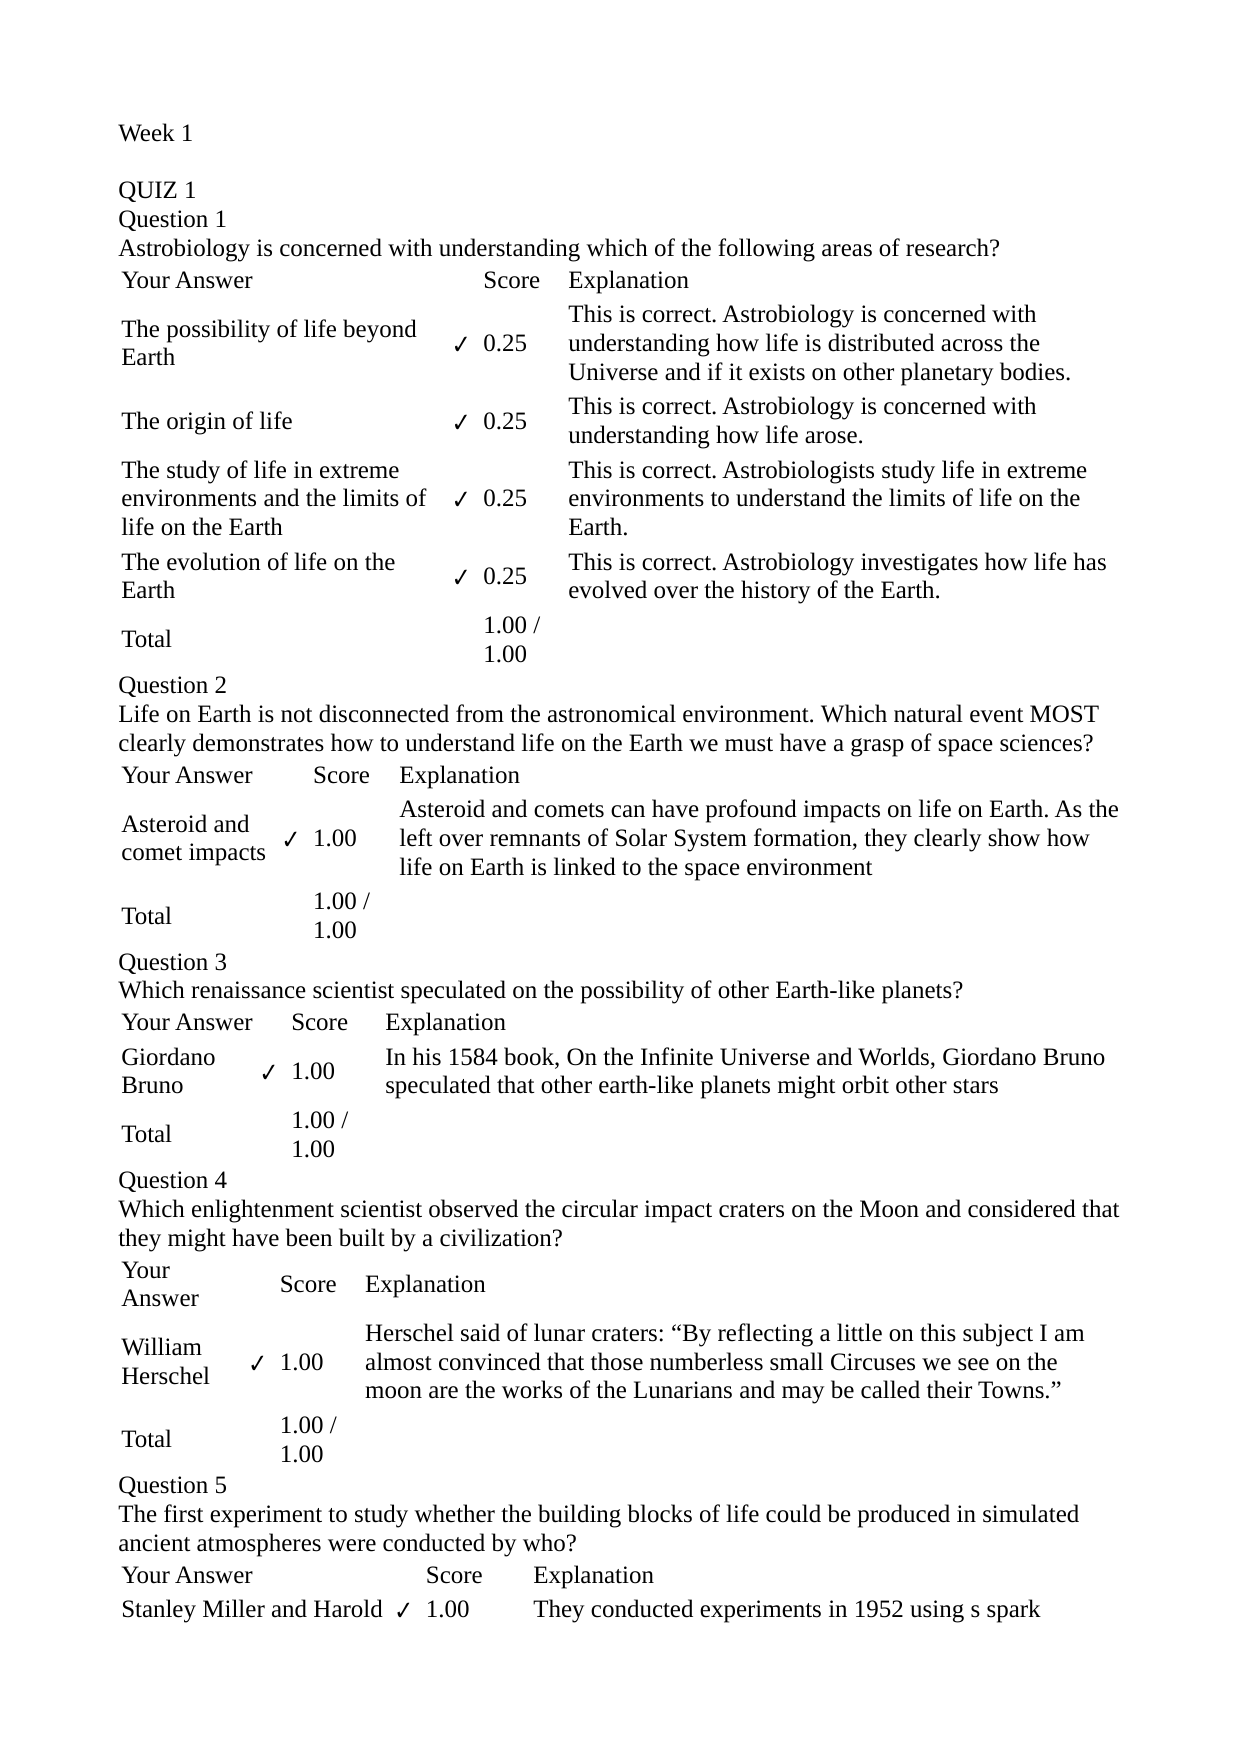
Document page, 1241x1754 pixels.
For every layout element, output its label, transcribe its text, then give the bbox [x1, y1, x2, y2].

table_header Explanation [382, 1004, 1122, 1039]
table_header [450, 262, 480, 296]
table_cell ✔ [450, 544, 480, 607]
table_cell They conducted experiments in 1952 using s spark [530, 1591, 1122, 1626]
table_header Your Answer [118, 757, 280, 791]
table_cell 0.25 [480, 452, 565, 544]
table_cell [450, 607, 480, 671]
table_header Your Answer [118, 262, 450, 296]
text Question 3 [118, 947, 1122, 976]
table_cell 1.00 / 1.00 [288, 1102, 382, 1166]
text Which renaissance scientist speculated on the possibility of other Earth-like planets? [118, 976, 1122, 1004]
table_header Explanation [396, 757, 1122, 791]
table_cell 1.00 / 1.00 [480, 607, 565, 671]
table_cell This is correct. Astrobiology is concerned with understanding how life is distributed across the Universe and if it exists on other planetary bodies. [565, 296, 1122, 388]
table_header Score [310, 757, 396, 791]
table_cell ✔ [450, 452, 480, 544]
text Question 4 [118, 1166, 1122, 1194]
table_cell [247, 1407, 277, 1471]
table_cell Giordano Bruno [118, 1039, 258, 1102]
table_cell ✔ [393, 1591, 423, 1626]
table_cell ✔ [258, 1039, 288, 1102]
table_header [280, 757, 310, 791]
table_cell [362, 1407, 1122, 1471]
table_header [247, 1252, 277, 1315]
table_cell ✔ [450, 296, 480, 388]
table_cell Asteroid and comets can have profound impacts on life on Earth. As the left over remnants of Solar System formation, they clearly show how life on Earth is linked to the space environment [396, 791, 1122, 883]
table_header Your Answer [118, 1004, 258, 1039]
text The first experiment to study whether the building blocks of life could be produced in simulated ancient atmospheres were conducted by who? [118, 1499, 1122, 1557]
table_cell The possibility of life beyond Earth [118, 296, 450, 388]
table_cell 1.00 / 1.00 [310, 884, 396, 947]
text Astrobiology is concerned with understanding which of the following areas of research? [118, 233, 1122, 262]
table_cell Herschel said of lunar craters: “By reflecting a little on this subject I am almost convinced that those numberless small Circuses we see on the moon are the works of the Lunarians and may be called their Towns.” [362, 1315, 1122, 1407]
text Question 2 [118, 671, 1122, 699]
text Life on Earth is not disconnected from the astronomical environment. Which natural event MOST clearly demonstrates how to understand life on the Earth we must have a grasp of space sciences? [118, 699, 1122, 757]
table_header [258, 1004, 288, 1039]
table_cell 0.25 [480, 544, 565, 607]
table_header Your Answer [118, 1557, 393, 1591]
table_cell ✔ [247, 1315, 277, 1407]
table_cell This is correct. Astrobiology is concerned with understanding how life arose. [565, 389, 1122, 452]
table_cell 1.00 [310, 791, 396, 883]
table_header [393, 1557, 423, 1591]
table_cell William Herschel [118, 1315, 247, 1407]
table_header Score [423, 1557, 530, 1591]
table_cell 1.00 [288, 1039, 382, 1102]
table_header Score [480, 262, 565, 296]
table_cell 0.25 [480, 389, 565, 452]
table_cell [280, 884, 310, 947]
table_cell ✔ [280, 791, 310, 883]
text Week 1 [118, 118, 1122, 147]
table_header Explanation [565, 262, 1122, 296]
table_cell The evolution of life on the Earth [118, 544, 450, 607]
table_header Explanation [362, 1252, 1122, 1315]
table_cell The origin of life [118, 389, 450, 452]
table_cell The study of life in extreme environments and the limits of life on the Earth [118, 452, 450, 544]
table_cell Total [118, 884, 280, 947]
table_cell Total [118, 1102, 258, 1166]
table_cell 1.00 [277, 1315, 362, 1407]
text Question 5 [118, 1471, 1122, 1499]
table_cell Asteroid and comet impacts [118, 791, 280, 883]
table_cell 1.00 / 1.00 [277, 1407, 362, 1471]
text Which enlightenment scientist observed the circular impact craters on the Moon and considered that they might have been built by a civilization? [118, 1194, 1122, 1252]
table_cell This is correct. Astrobiologists study life in extreme environments to understand the limits of life on the Earth. [565, 452, 1122, 544]
table_cell Stanley Miller and Harold [118, 1591, 393, 1626]
text Question 1 [118, 204, 1122, 233]
table_header Score [277, 1252, 362, 1315]
table_header Explanation [530, 1557, 1122, 1591]
table_cell Total [118, 1407, 247, 1471]
table_cell 0.25 [480, 296, 565, 388]
table_cell This is correct. Astrobiology investigates how life has evolved over the history of the Earth. [565, 544, 1122, 607]
table_cell [396, 884, 1122, 947]
table_cell [382, 1102, 1122, 1166]
table_cell [258, 1102, 288, 1166]
table_cell Total [118, 607, 450, 671]
table_cell In his 1584 book, On the Infinite Universe and Worlds, Giordano Bruno speculated that other earth-like planets might orbit other stars [382, 1039, 1122, 1102]
table_cell ✔ [450, 389, 480, 452]
table_cell [565, 607, 1122, 671]
table_header Score [288, 1004, 382, 1039]
text QUIZ 1 [118, 176, 1122, 204]
table_header Your Answer [118, 1252, 247, 1315]
table_cell 1.00 [423, 1591, 530, 1626]
